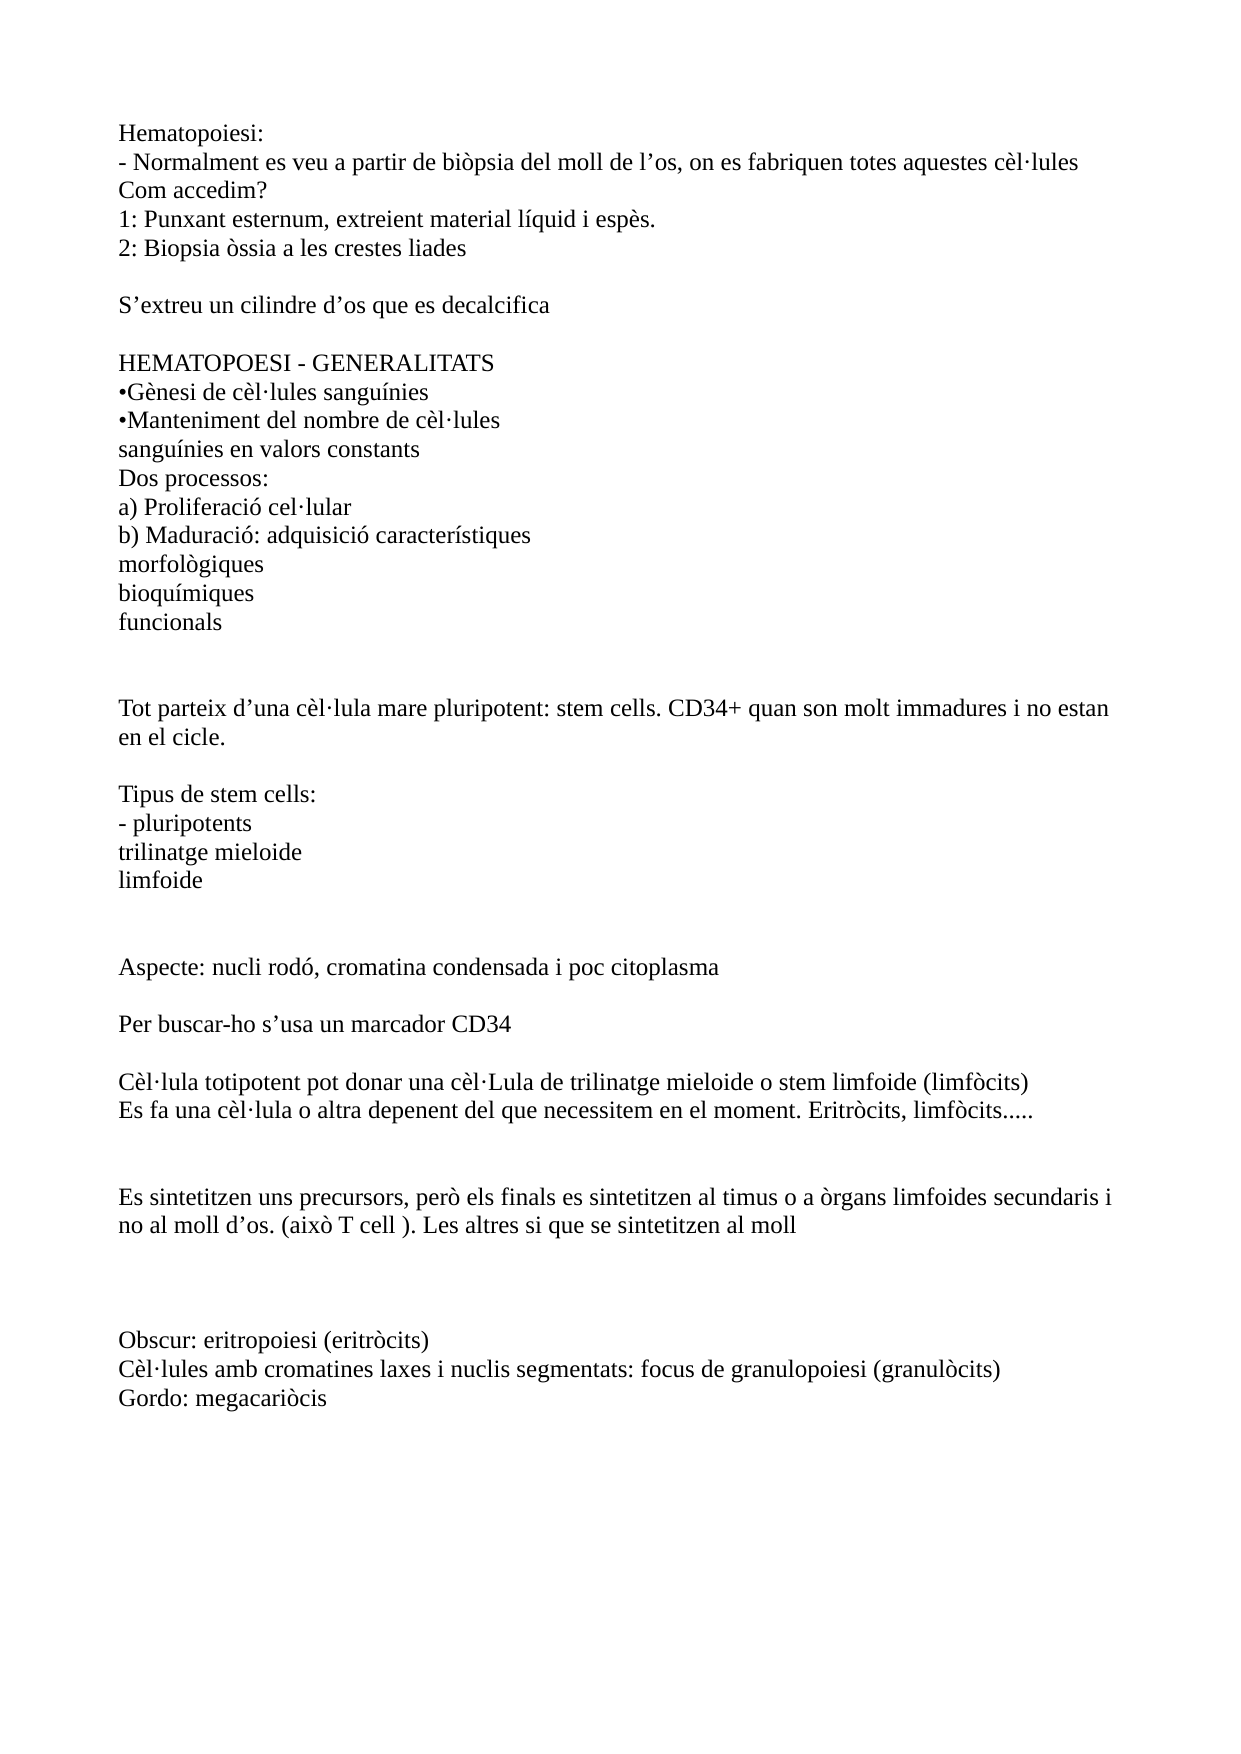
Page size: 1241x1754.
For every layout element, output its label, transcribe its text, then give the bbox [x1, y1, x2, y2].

text sanguínies en valors constants [118, 434, 1122, 463]
text •Manteniment del nombre de cèl·lules [118, 406, 1122, 434]
text HEMATOPOESI - GENERALITATS [118, 348, 1122, 377]
text Aspecte: nucli rodó, cromatina condensada i poc citoplasma [118, 952, 1122, 981]
text limfoide [118, 866, 1122, 894]
text Hematopoiesi: [118, 118, 1122, 147]
text - pluripotents [118, 808, 1122, 837]
text Per buscar-ho s’usa un marcador CD34 [118, 1009, 1122, 1038]
text S’extreu un cilindre d’os que es decalcifica [118, 291, 1122, 319]
text 1: Punxant esternum, extreient material líquid i espès. [118, 204, 1122, 233]
text •Gènesi de cèl·lules sanguínies [118, 377, 1122, 406]
text Gordo: megacariòcis [118, 1383, 1122, 1412]
text Cèl·lula totipotent pot donar una cèl·Lula de trilinatge mieloide o stem limfoide (limfòcits) [118, 1067, 1122, 1096]
text Obscur: eritropoiesi (eritròcits) [118, 1326, 1122, 1354]
text Com accedim? [118, 176, 1122, 204]
text Dos processos: [118, 463, 1122, 492]
text Tipus de stem cells: [118, 779, 1122, 808]
text Es fa una cèl·lula o altra depenent del que necessitem en el moment. Eritròcits, limfòcits..... [118, 1096, 1122, 1124]
text funcionals [118, 607, 1122, 636]
text Tot parteix d’una cèl·lula mare pluripotent: stem cells. CD34+ quan son molt immadures i no estan en el cicle. [118, 693, 1122, 751]
text 2: Biopsia òssia a les crestes liades [118, 233, 1122, 262]
text bioquímiques [118, 578, 1122, 607]
text - Normalment es veu a partir de biòpsia del moll de l’os, on es fabriquen totes aquestes cèl·lules [118, 147, 1122, 176]
text Es sintetitzen uns precursors, però els finals es sintetitzen al timus o a òrgans limfoides secundaris i no al moll d’os. (això T cell ). Les altres si que se sintetitzen al moll [118, 1182, 1122, 1239]
text a) Proliferació cel·lular [118, 492, 1122, 521]
text morfològiques [118, 549, 1122, 578]
text b) Maduració: adquisició característiques [118, 521, 1122, 549]
text Cèl·lules amb cromatines laxes i nuclis segmentats: focus de granulopoiesi (granulòcits) [118, 1354, 1122, 1383]
text trilinatge mieloide [118, 837, 1122, 866]
